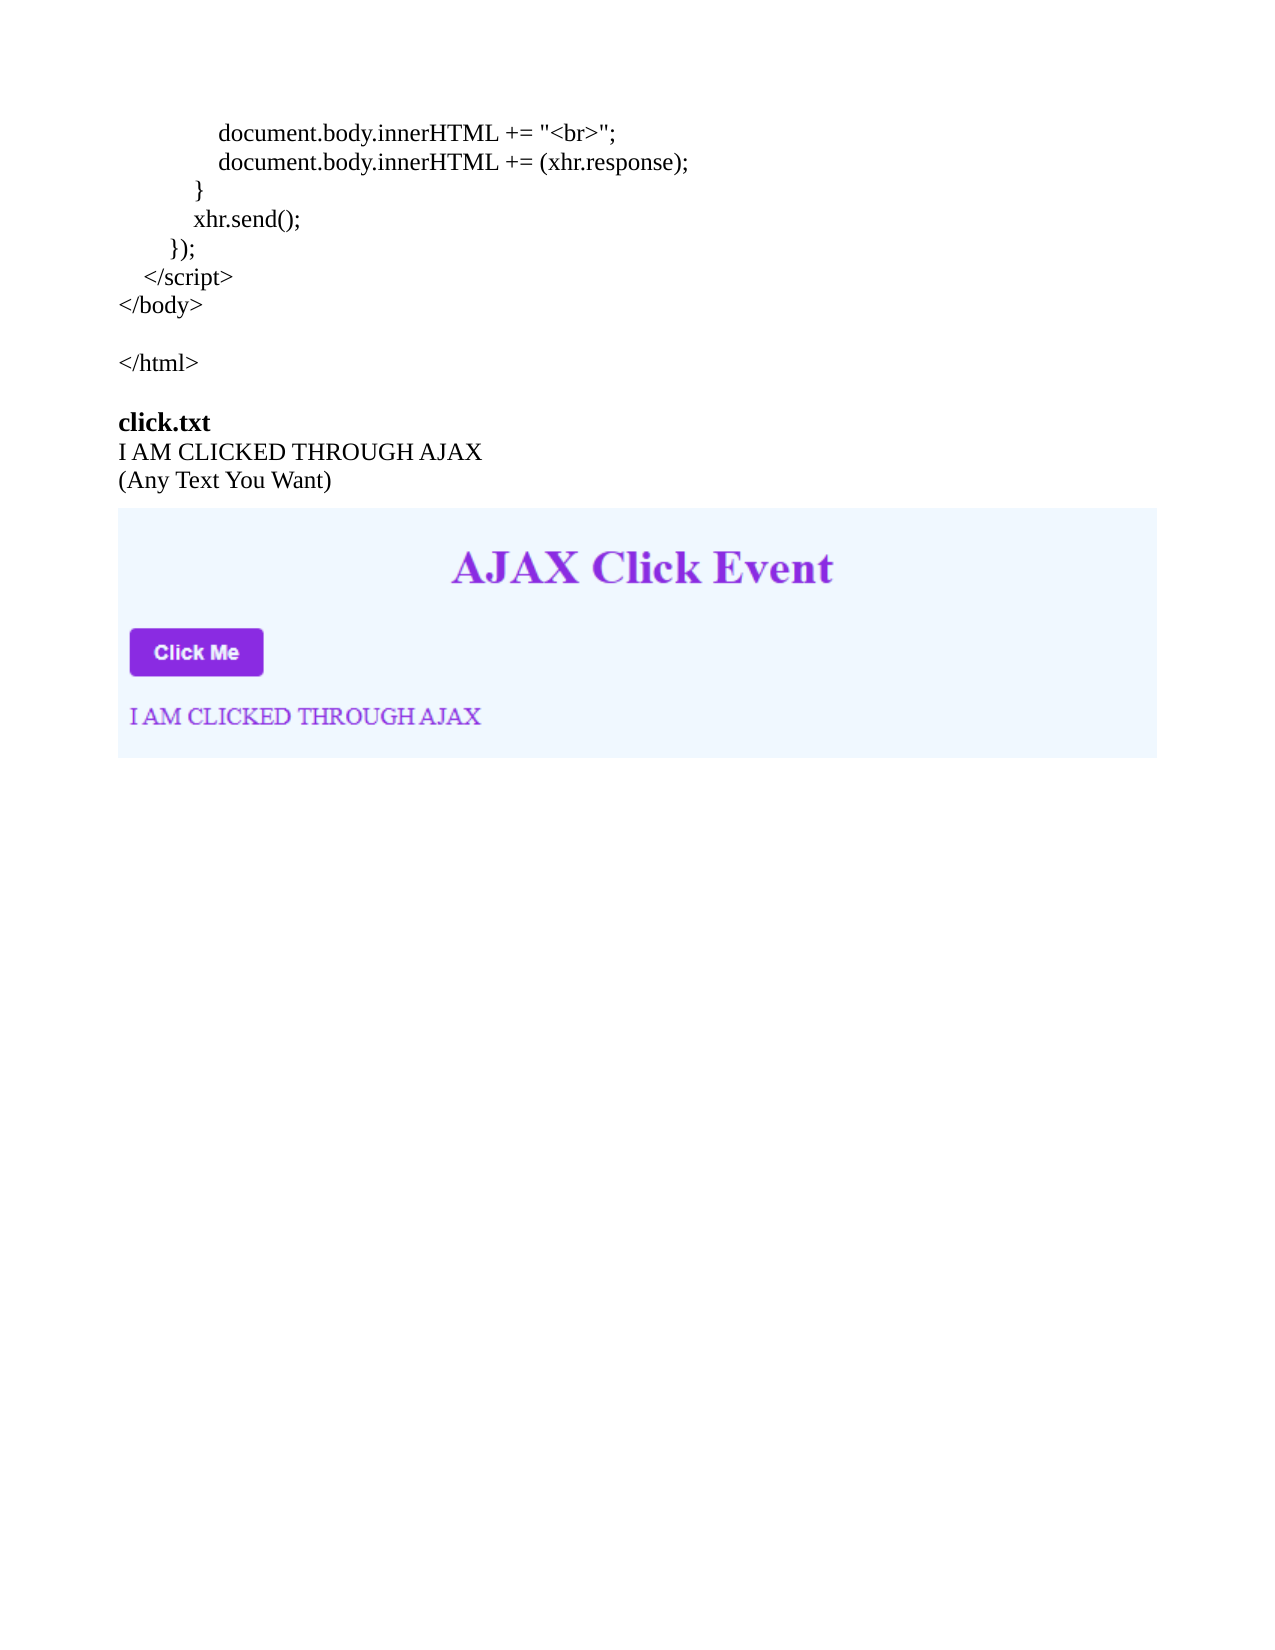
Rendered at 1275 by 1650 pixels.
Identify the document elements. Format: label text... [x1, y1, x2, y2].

text (Any Text You Want) [118, 466, 1157, 494]
text document.body.innerHTML += "<br>"; [118, 118, 1157, 147]
text } [118, 176, 1157, 204]
text }); [118, 233, 1157, 262]
text </html> [118, 348, 1157, 377]
picture [118, 508, 1157, 758]
text document.body.innerHTML += (xhr.response); [118, 147, 1157, 176]
text I AM CLICKED THROUGH AJAX [118, 437, 1157, 466]
text </body> [118, 291, 1157, 319]
text </script> [118, 262, 1157, 291]
text xhr.send(); [118, 204, 1157, 233]
text click.txt [118, 406, 1157, 437]
